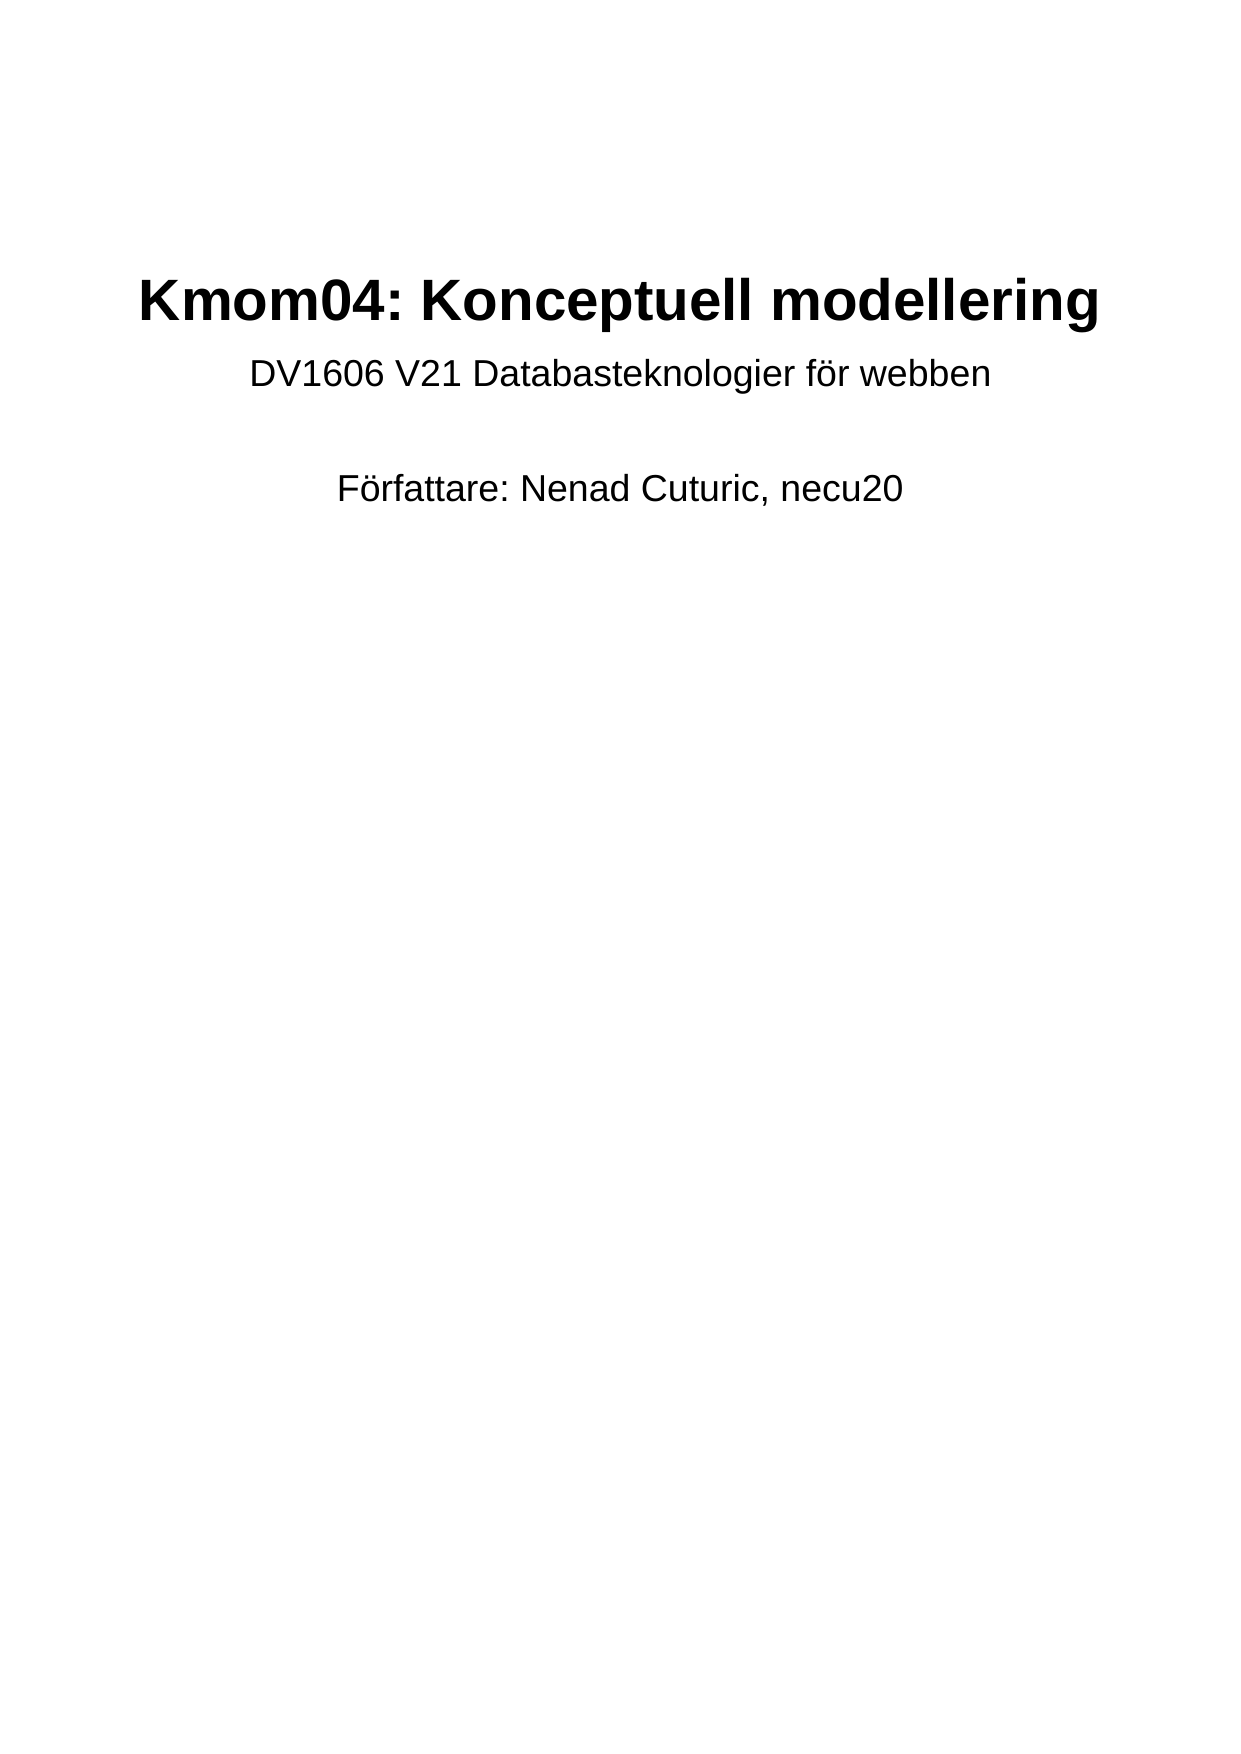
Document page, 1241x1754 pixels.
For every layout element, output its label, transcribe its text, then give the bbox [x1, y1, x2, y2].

subtitle DV1606 V21 Databasteknologier för webben [118, 352, 1122, 395]
subtitle Författare: Nenad Cuturic, necu20 [118, 467, 1122, 510]
title Kmom04: Konceptuell modellering [118, 266, 1122, 333]
